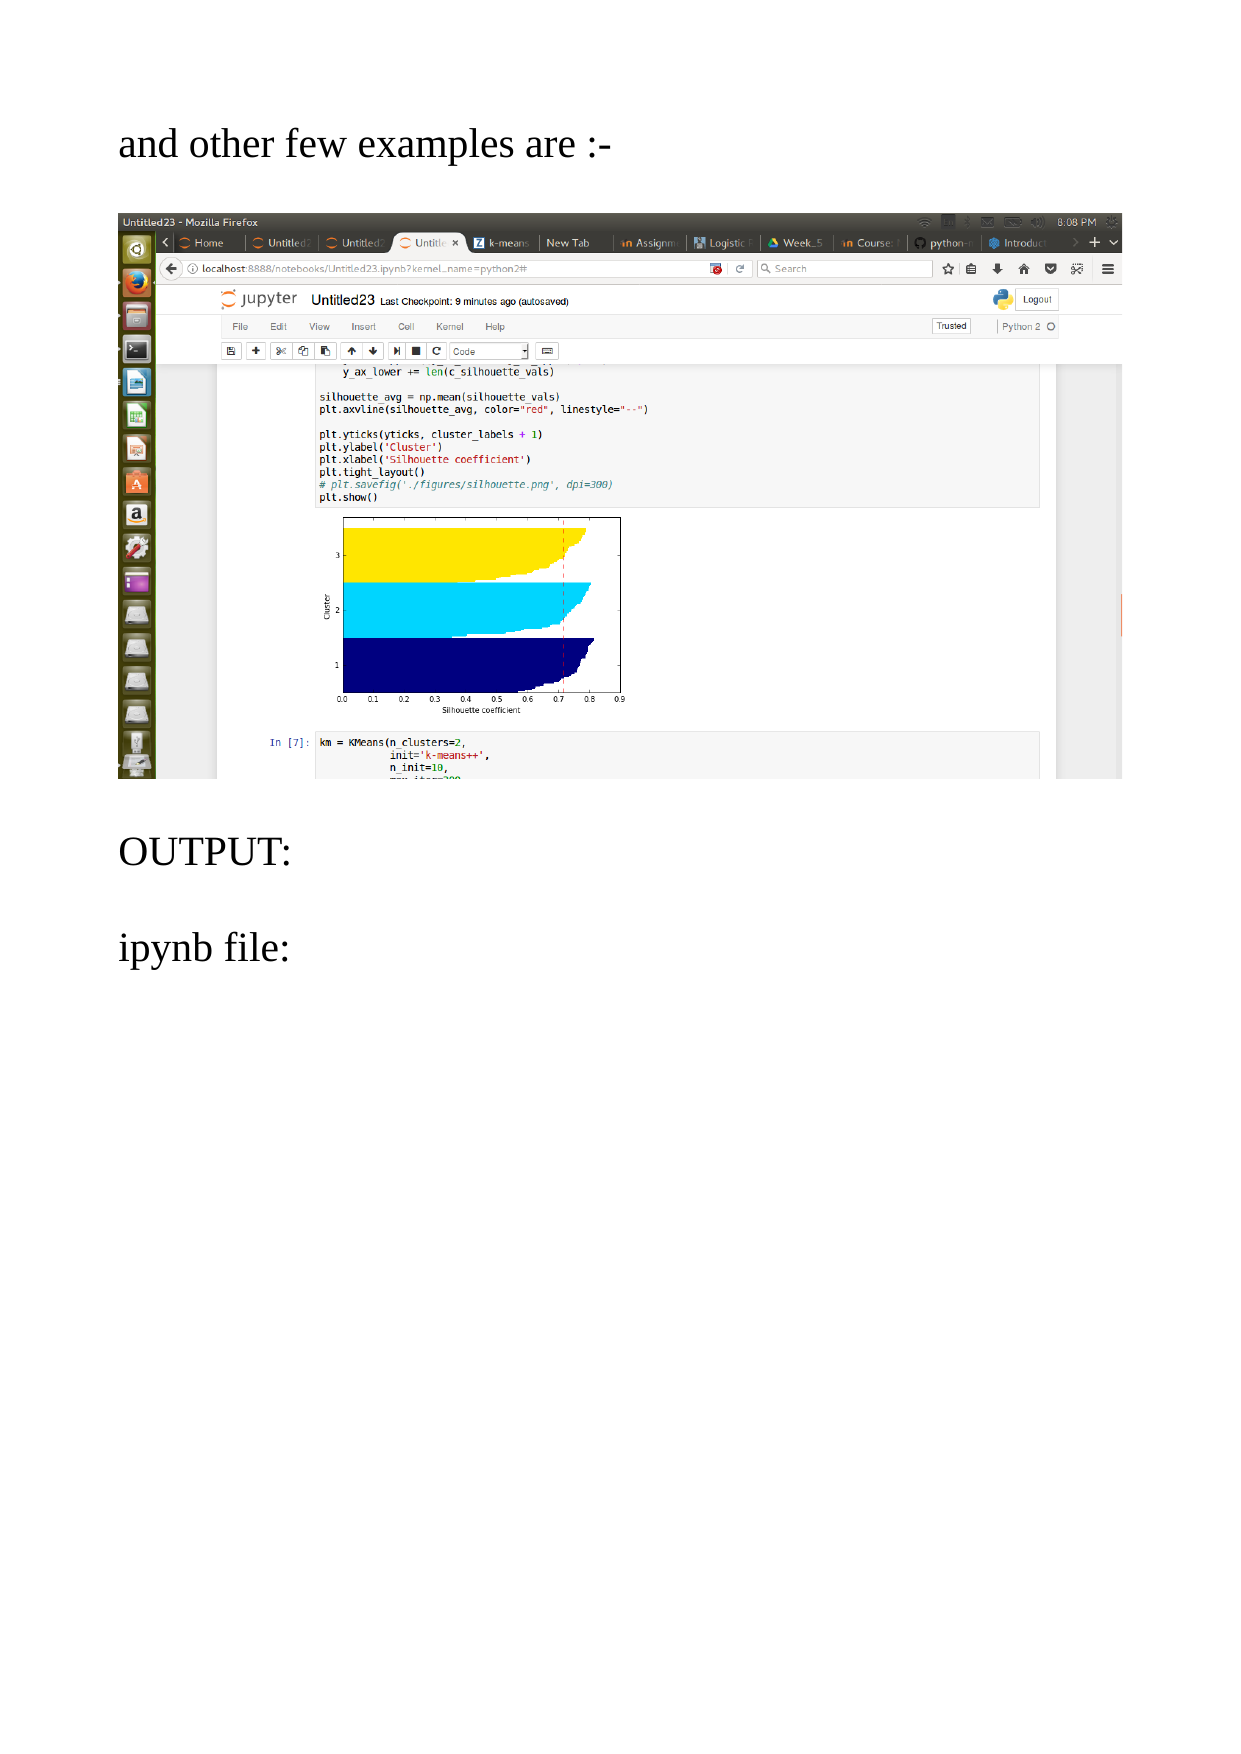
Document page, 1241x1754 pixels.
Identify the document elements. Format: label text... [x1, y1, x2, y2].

text and other few examples are :- [118, 118, 1122, 166]
text OUTPUT: [118, 826, 1122, 874]
text ipynb file: [118, 922, 1122, 970]
picture [118, 213, 1123, 779]
